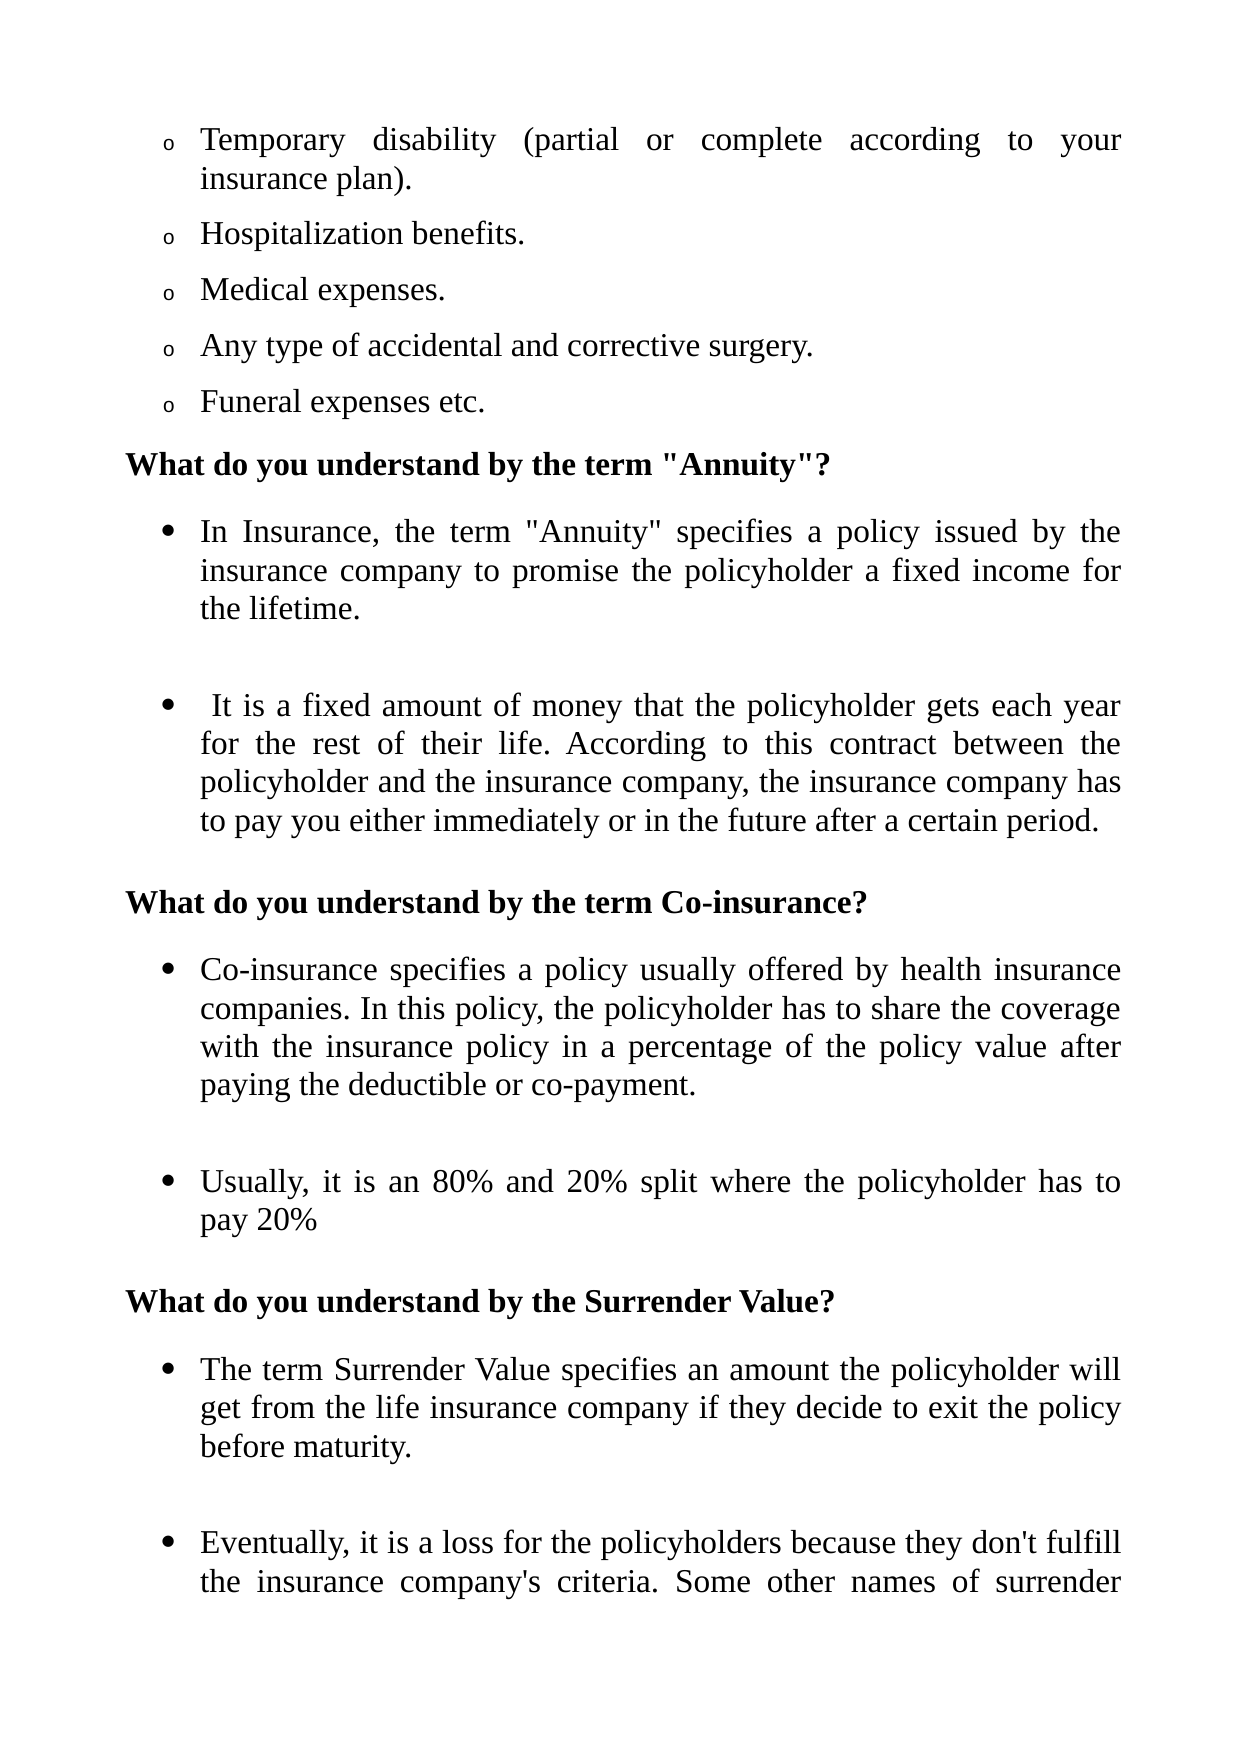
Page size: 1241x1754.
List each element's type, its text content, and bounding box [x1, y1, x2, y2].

list Any type of accidental and corrective surgery. [162, 324, 1122, 363]
list It is a fixed amount of money that the policyholder gets each year for the rest of their life. According to this contract between the policyholder and the insurance company, the insurance company has to pay you either immediately or in the future after a certain period. [162, 685, 1122, 838]
subtitle What do you understand by the term "Annuity"? [125, 444, 1122, 482]
subtitle What do you understand by the Surrender Value? [125, 1282, 1122, 1320]
subtitle What do you understand by the term Co-insurance? [125, 882, 1122, 920]
list Medical expenses. [162, 269, 1122, 308]
list Co-insurance specifies a policy usually offered by health insurance companies. In this policy, the policyholder has to share the coverage with the insurance policy in a percentage of the policy value after paying the deductible or co-payment. [162, 949, 1122, 1103]
list Eventually, it is a loss for the policyholders because they don't fulfill the insurance company's criteria. Some other names of surrender [162, 1522, 1122, 1599]
list Usually, it is an 80% and 20% split where the policyholder has to pay 20% [162, 1161, 1122, 1238]
list Temporary disability (partial or complete according to your insurance plan). [162, 118, 1122, 196]
list Hospitalization benefits. [162, 213, 1122, 252]
list Funeral expenses etc. [162, 380, 1122, 419]
list In Insurance, the term "Annuity" specifies a policy issued by the insurance company to promise the policyholder a fixed income for the lifetime. [162, 512, 1122, 627]
list The term Surrender Value specifies an amount the policyholder will get from the life insurance company if they decide to exit the policy before maturity. [162, 1349, 1122, 1464]
